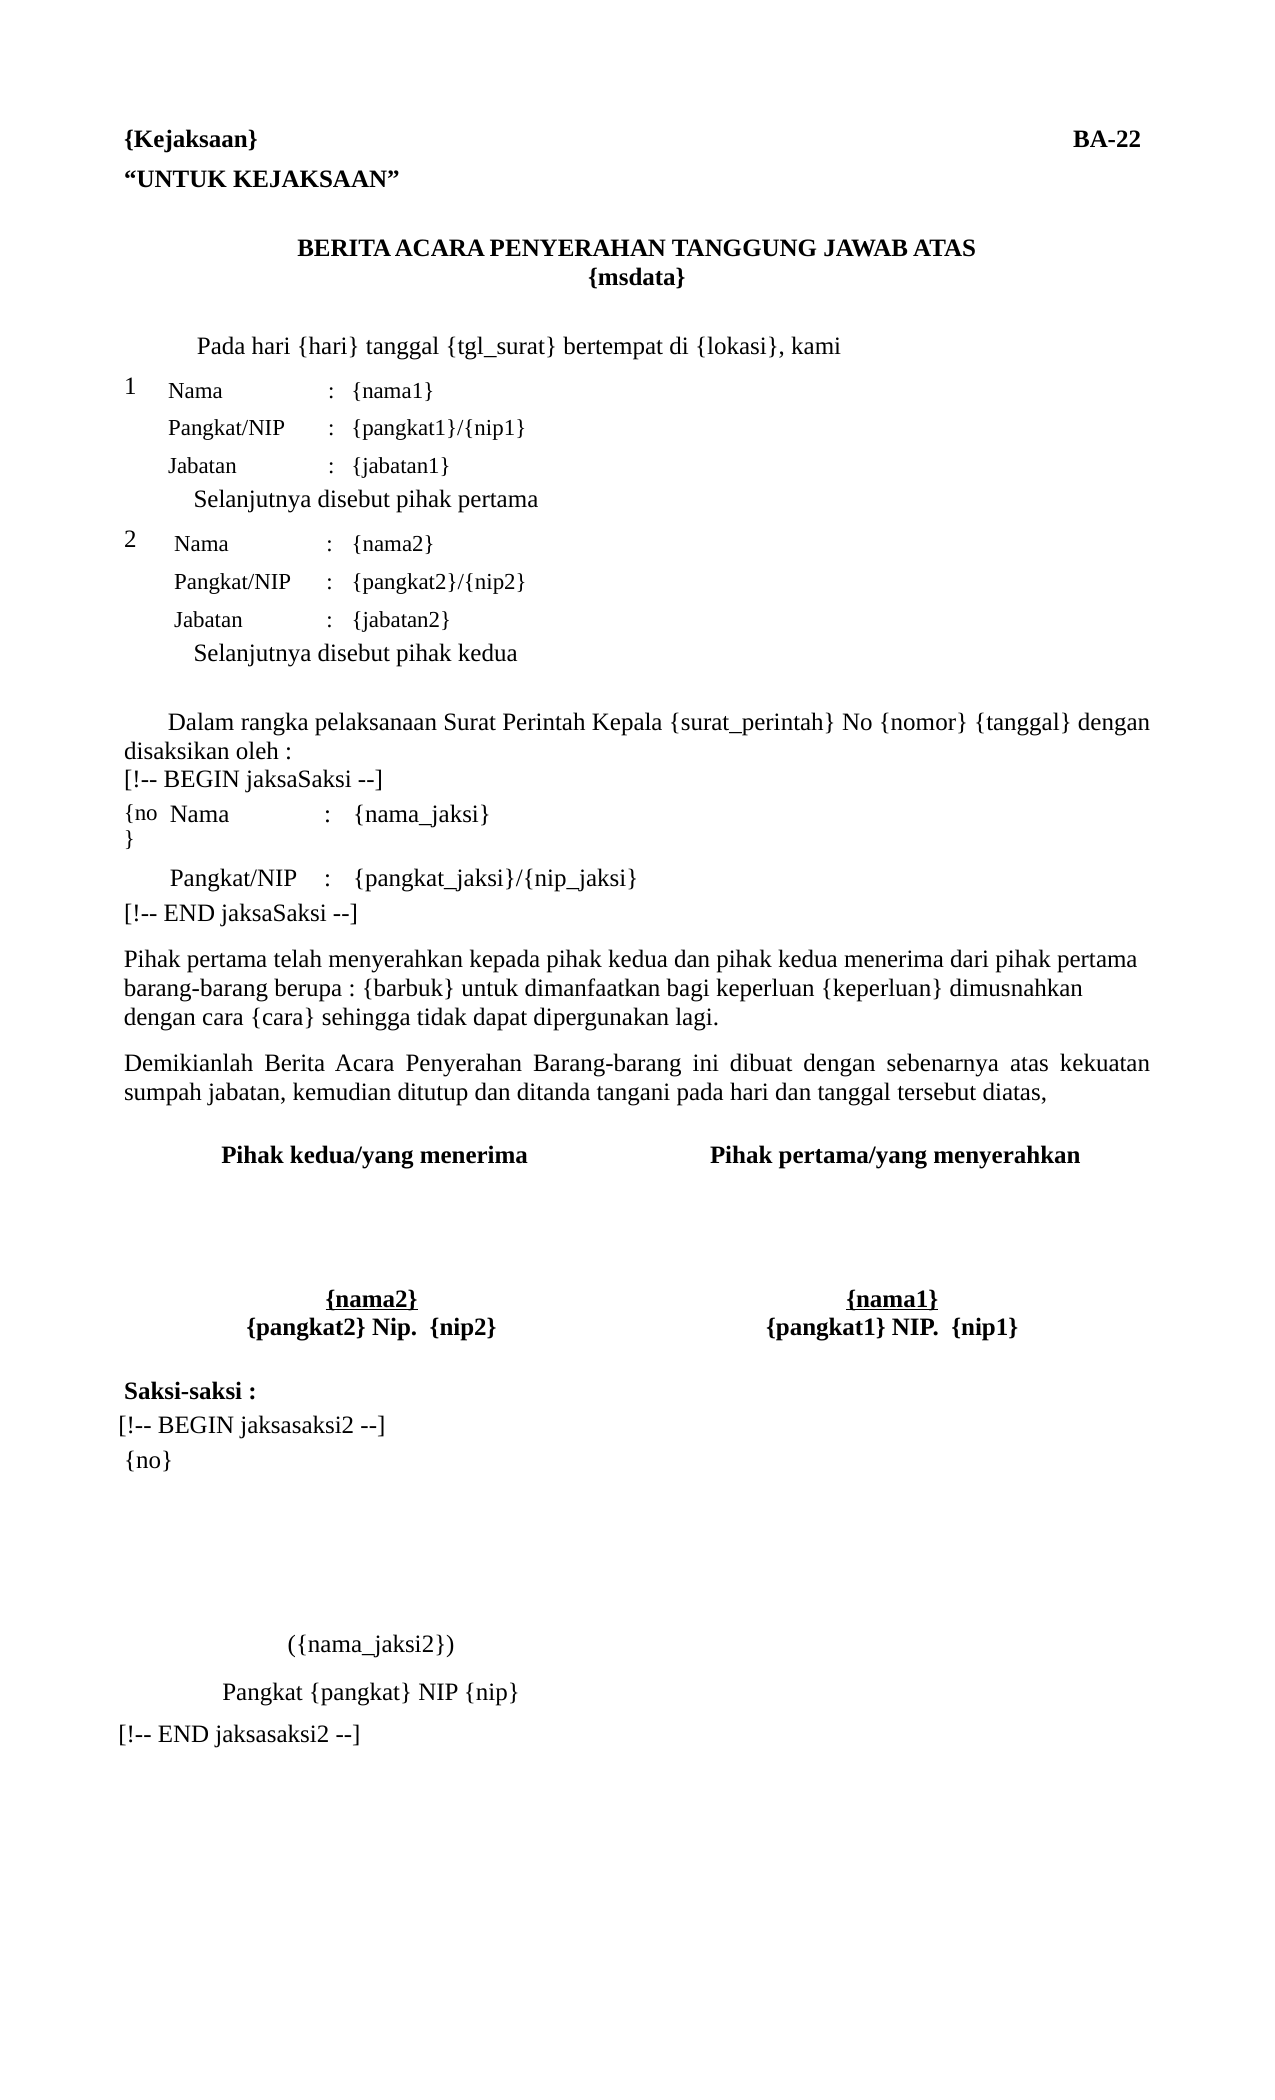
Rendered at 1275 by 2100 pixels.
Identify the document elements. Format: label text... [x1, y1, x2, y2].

table_header Pada hari {hari} tanggal {tgl_surat} bertempat di {lokasi}, kami [191, 325, 1155, 365]
table_header : [321, 525, 346, 562]
table_cell : [322, 447, 345, 484]
table_header Nama [163, 371, 322, 409]
table_cell 2 [118, 519, 162, 672]
table_cell Pangkat/NIP [163, 409, 322, 447]
text [!-- END jaksasaksi2 --] [118, 1719, 1157, 1748]
table_cell : [322, 409, 345, 447]
table_header BERITA ACARA PENYERAHAN TANGGUNG JAWAB ATAS {msdata} [206, 227, 1067, 296]
table_cell {jabatan2} [346, 600, 1150, 638]
table_cell ({nama_jaksi2}) [118, 1623, 623, 1671]
table_header {no} [118, 1439, 623, 1623]
table_header Nama [164, 793, 318, 857]
table_header {nama_jaksi} [347, 793, 1151, 857]
table_header Saksi-saksi : [118, 1370, 297, 1410]
table_cell Pangkat/NIP [168, 563, 321, 600]
text [!-- BEGIN jaksasaksi2 --] [118, 1410, 1157, 1439]
table_header BA-22 [1067, 118, 1156, 158]
table_cell {pangkat_jaksi}/{nip_jaksi} [347, 858, 1151, 898]
table_header 1 [118, 365, 162, 519]
table_cell : [321, 600, 346, 638]
table_cell : [318, 858, 347, 898]
table_cell {pangkat1}/{nip1} [345, 409, 1150, 447]
table_cell : [321, 563, 346, 600]
table_cell {pangkat2}/{nip2} [346, 563, 1150, 600]
table_header Demikianlah Berita Acara Penyerahan Barang-barang ini dibuat dengan sebenarnya atas kekuatan sumpah jabatan, kemudian ditutup dan ditanda tangani pada hari dan tanggal tersebut diatas, [118, 1042, 1157, 1111]
table_header {nama1} [345, 371, 1150, 409]
table_header Pihak kedua/yang menerima {nama2} {pangkat2} Nip. {nip2} [116, 1140, 627, 1341]
table_cell {jabatan1} [345, 447, 1150, 484]
table_header Dalam rangka pelaksanaan Surat Perintah Kepala {surat_perintah} No {nomor} {tanggal} dengan disaksikan oleh : [!-- BEGIN jaksaSaksi --] [!-- END jaksaSaksi --] [118, 701, 1157, 1042]
table_header {nama2} [346, 525, 1150, 562]
table_cell [118, 858, 164, 898]
table_header {no} [118, 793, 164, 857]
table_header “UNTUK KEJAKSAAN” [118, 158, 411, 198]
table_header : [322, 371, 345, 409]
table_cell Jabatan [168, 600, 321, 638]
table_header Pihak pertama telah menyerahkan kepada pihak kedua dan pihak kedua menerima dari pihak pertama barang-barang berupa : {barbuk} untuk dimanfaatkan bagi keperluan {keperluan} dimusnahkan dengan cara {cara} sehingga tidak dapat dipergunakan lagi. [118, 939, 1151, 1037]
table_cell Jabatan [163, 447, 322, 484]
table_header {Kejaksaan} [118, 118, 1067, 158]
table_cell Selanjutnya disebut pihak kedua [163, 519, 1156, 672]
table_cell Pangkat/NIP [164, 858, 318, 898]
table_header Selanjutnya disebut pihak pertama [163, 365, 1156, 519]
table_header : [318, 793, 347, 857]
table_header Nama [168, 525, 321, 562]
table_header Pihak pertama/yang menyerahkan {nama1} {pangkat1} NIP. {nip1} [627, 1140, 1157, 1341]
table_cell Pangkat {pangkat} NIP {nip} [118, 1671, 623, 1719]
